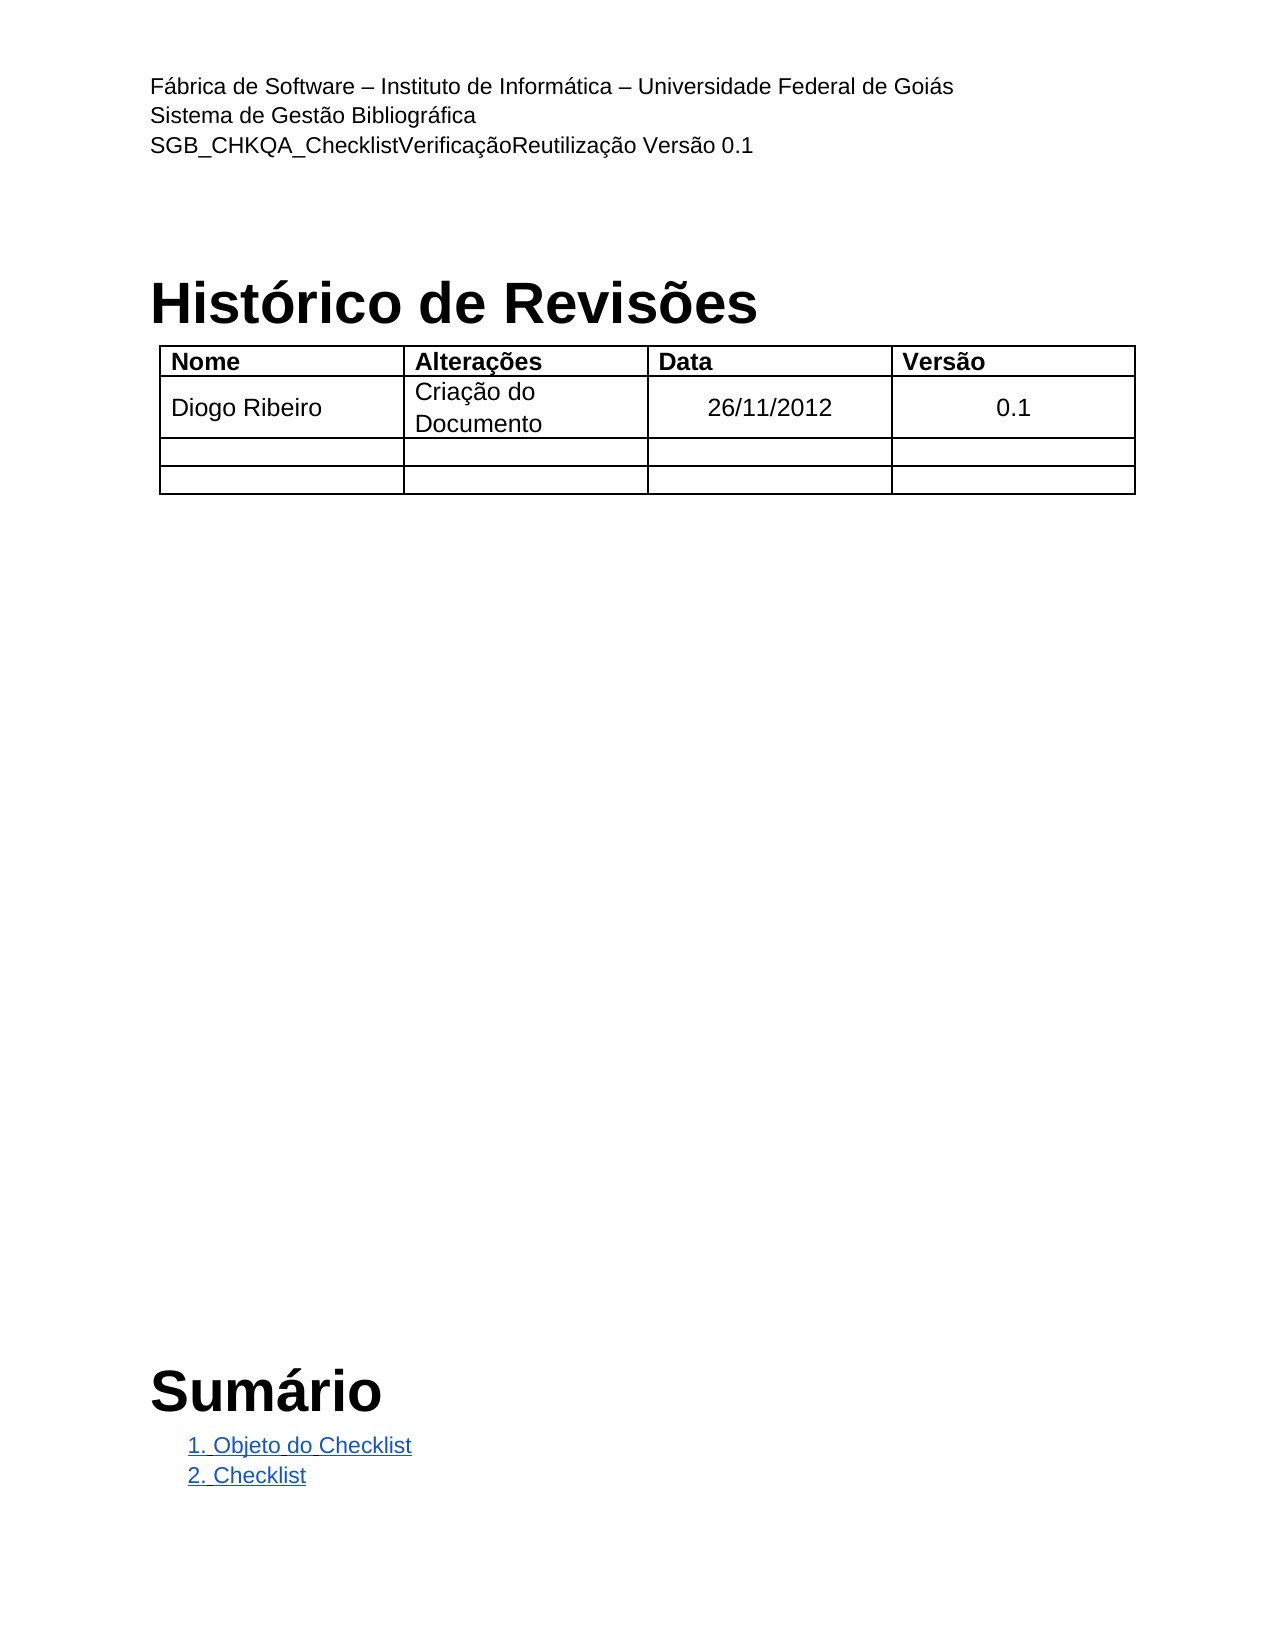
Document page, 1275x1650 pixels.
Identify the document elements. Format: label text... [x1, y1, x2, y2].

table_cell Diogo Ribeiro [161, 377, 403, 437]
table_cell [405, 467, 647, 493]
table_cell 0.1 [893, 377, 1134, 437]
text Sumário [150, 1358, 1125, 1423]
table_cell [405, 439, 647, 465]
text 2. Checklist [187, 1463, 1125, 1488]
table_cell [649, 467, 891, 493]
table_cell Criação do Documento [405, 377, 647, 437]
text 1. Objeto do Checklist [187, 1433, 1125, 1459]
table_cell [893, 467, 1134, 493]
table_header Alterações [405, 347, 647, 375]
table_cell [161, 439, 403, 465]
table_header Data [649, 347, 891, 375]
table_header Versão [893, 347, 1134, 375]
table_cell [893, 439, 1134, 465]
table_cell 26/11/2012 [649, 377, 891, 437]
text Histórico de Revisões [150, 270, 1125, 336]
table_cell [649, 439, 891, 465]
table_header Nome [161, 347, 403, 375]
table_cell [161, 467, 403, 493]
